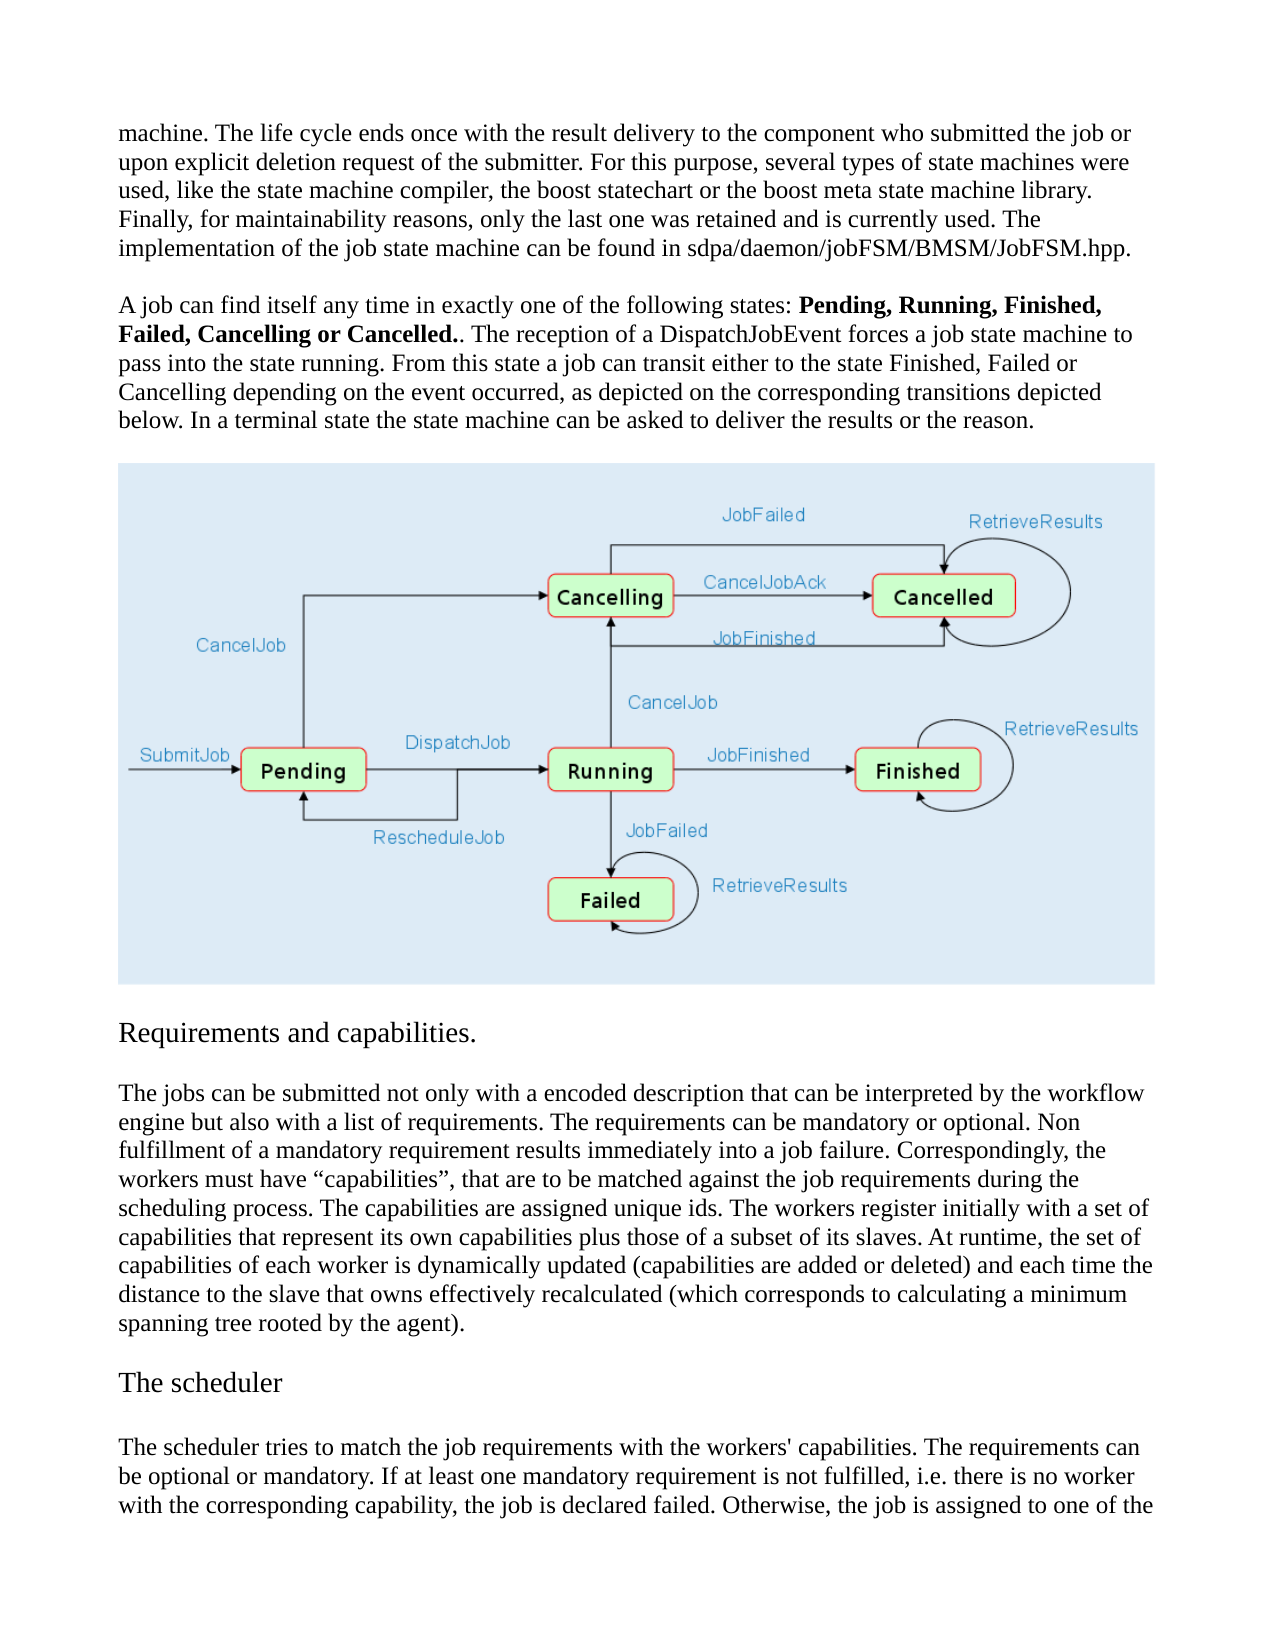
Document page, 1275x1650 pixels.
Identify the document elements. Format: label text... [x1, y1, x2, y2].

text A job can find itself any time in exactly one of the following states: Pending, Running, Finished, Failed, Cancelling or Cancelled.. The reception of a DispatchJobEvent forces a job state machine to pass into the state running. From this state a job can transit either to the state Finished, Failed or Cancelling depending on the event occurred, as depicted on the corresponding transitions depicted below. In a terminal state the state machine can be asked to deliver the results or the reason. [118, 291, 1157, 434]
text The scheduler tries to match the job requirements with the workers' capabilities. The requirements can be optional or mandatory. If at least one mandatory requirement is not fulfilled, i.e. there is no worker with the corresponding capability, the job is declared failed. Otherwise, the job is assigned to one of the [118, 1432, 1157, 1519]
text The scheduler [118, 1365, 1157, 1399]
text The jobs can be submitted not only with a encoded description that can be interpreted by the workflow engine but also with a list of requirements. The requirements can be mandatory or optional. Non fulfillment of a mandatory requirement results immediately into a job failure. Correspondingly, the workers must have “capabilities”, that are to be matched against the job requirements during the scheduling process. The capabilities are assigned unique ids. The workers register initially with a set of capabilities that represent its own capabilities plus those of a subset of its slaves. At runtime, the set of capabilities of each worker is dynamically updated (capabilities are added or deleted) and each time the distance to the slave that owns effectively recalculated (which corresponds to calculating a minimum spanning tree rooted by the agent). [118, 1078, 1157, 1337]
text machine. The life cycle ends once with the result delivery to the component who submitted the job or upon explicit deletion request of the submitter. For this purpose, several types of state machines were used, like the state machine compiler, the boost statechart or the boost meta state machine library. Finally, for maintainability reasons, only the last one was retained and is currently used. The implementation of the job state machine can be found in sdpa/daemon/jobFSM/BMSM/JobFSM.hpp. [118, 118, 1157, 262]
text Requirements and capabilities. [118, 1016, 1157, 1049]
picture [118, 463, 1157, 987]
